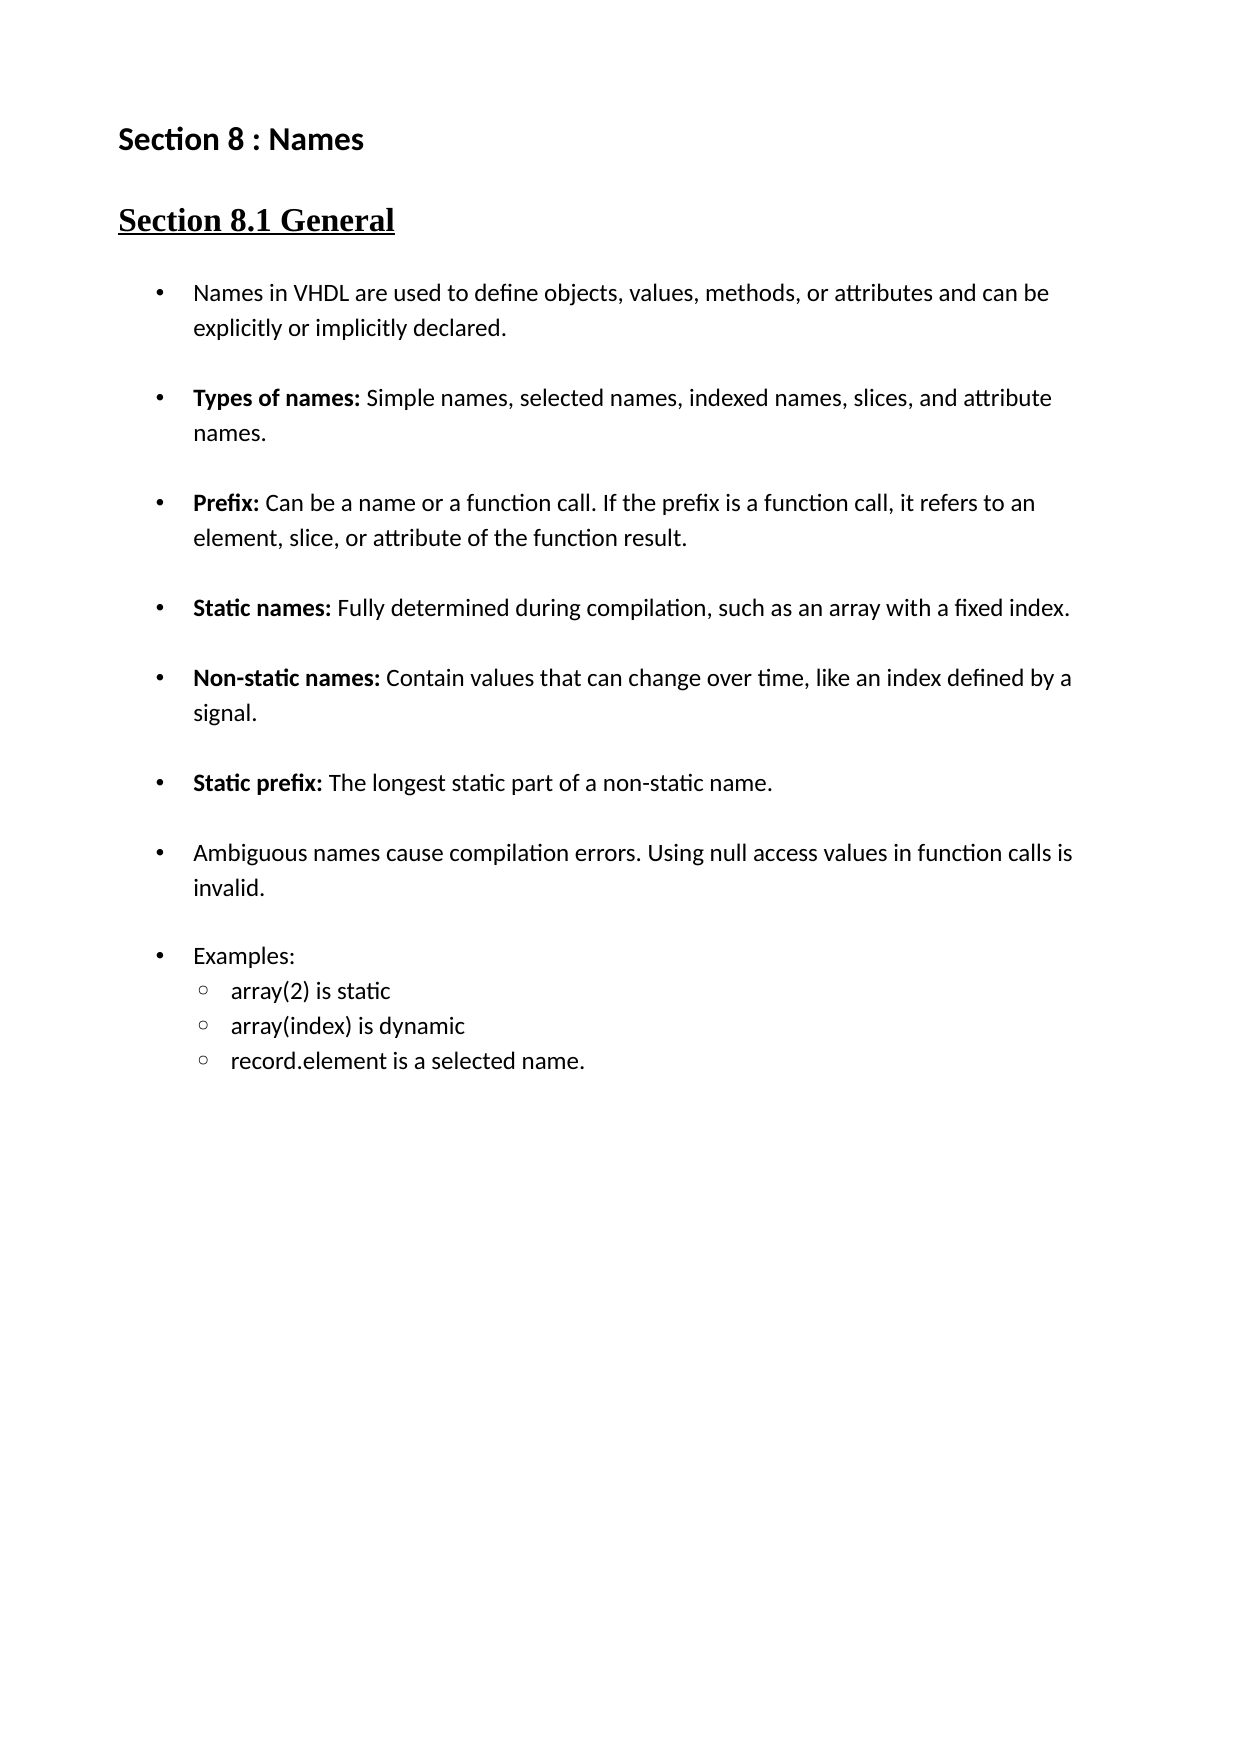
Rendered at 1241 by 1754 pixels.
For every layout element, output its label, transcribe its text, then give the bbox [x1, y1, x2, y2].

list Non-static names: Contain values that can change over time, like an index defined by a signal. [156, 662, 1122, 727]
list Static prefix: The longest static part of a non-static name. [156, 767, 1122, 797]
text Section 8.1 General [118, 200, 1122, 238]
list array(2) is static [193, 975, 1122, 1006]
list Static names: Fully determined during compilation, such as an array with a fixed index. [156, 592, 1122, 622]
list Names in VHDL are used to define objects, values, methods, or attributes and can be explicitly or implicitly declared. [156, 277, 1122, 342]
list Types of names: Simple names, selected names, indexed names, slices, and attribute names. [156, 382, 1122, 447]
list Examples: [156, 940, 1122, 971]
list array(index) is dynamic [193, 1010, 1122, 1041]
list record.element is a selected name. [193, 1045, 1122, 1076]
text Section 8 : Names [118, 118, 1122, 159]
list Prefix: Can be a name or a function call. If the prefix is a function call, it refers to an element, slice, or attribute of the function result. [156, 487, 1122, 552]
list Ambiguous names cause compilation errors. Using null access values in function calls is invalid. [156, 837, 1122, 902]
